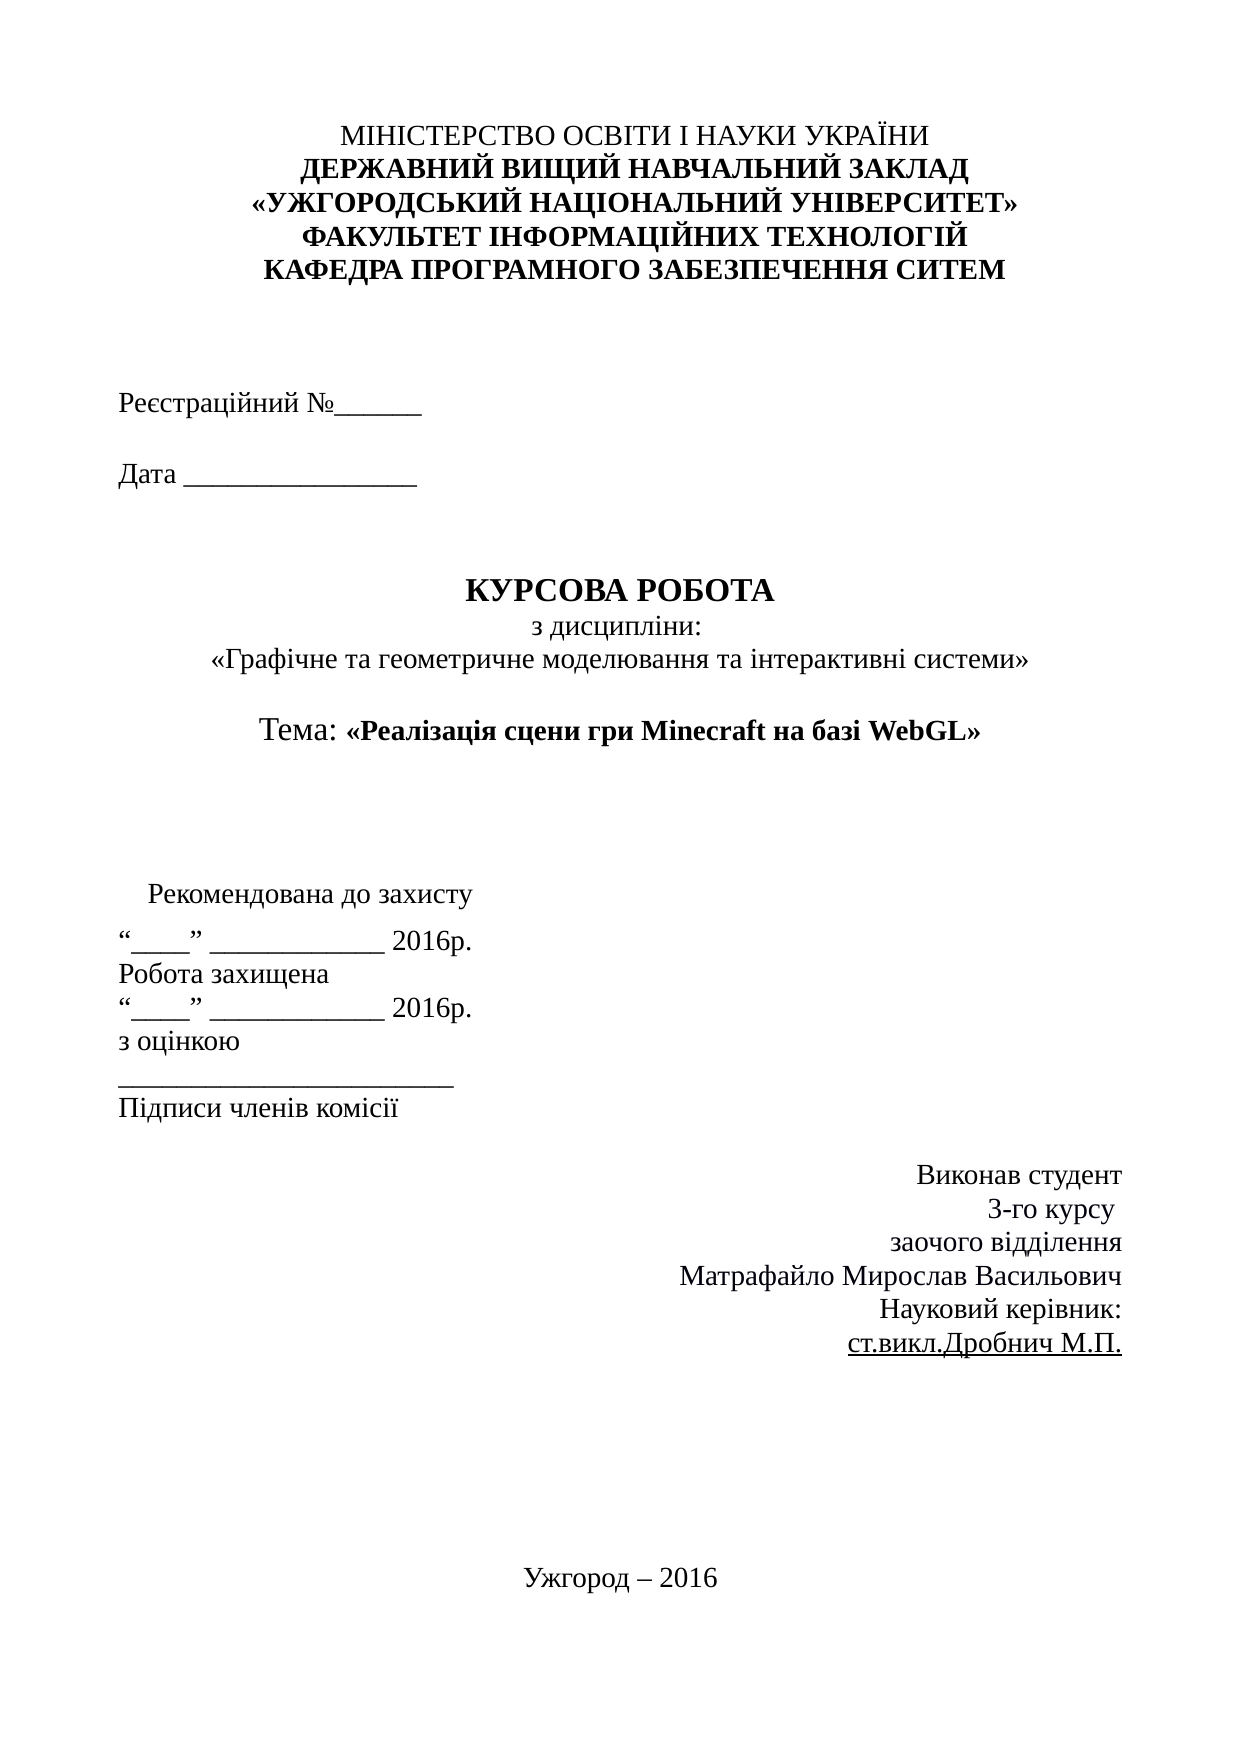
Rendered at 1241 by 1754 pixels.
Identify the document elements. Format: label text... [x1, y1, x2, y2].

text Підписи членів комісії [118, 1090, 1122, 1124]
text “____” ____________ 2016р. [118, 990, 1122, 1023]
text ДЕРЖАВНИЙ ВИЩИЙ НАВЧАЛЬНИЙ ЗАКЛАД [118, 152, 1122, 185]
text МІНІСТЕРСТВО ОСВІТИ І НАУКИ УКРАЇНИ [118, 118, 1122, 152]
text _______________________ [118, 1057, 1122, 1090]
text Тема: «Реалізація сцени гри Minecraft на базі WebGL» [118, 709, 1122, 747]
text з оцінкою [118, 1023, 1122, 1057]
text Робота захищена [118, 956, 1122, 990]
text з дисципліни: [118, 608, 1122, 642]
title Дата ________________ [118, 457, 1122, 490]
text заочого відділення [118, 1224, 1122, 1258]
title Рекомендована до захисту [118, 877, 1122, 910]
text ФАКУЛЬТЕТ ІНФОРМАЦІЙНИХ ТЕХНОЛОГІЙ [118, 219, 1122, 252]
text КАФЕДРА ПРОГРАМНОГО ЗАБЕЗПЕЧЕННЯ СИТЕМ [118, 252, 1122, 286]
text КУРСОВА РОБОТА [118, 570, 1122, 608]
text 3-го курсу [118, 1191, 1122, 1224]
title Реєстраційний №______ [118, 386, 1122, 419]
text ст.викл.Дробнич М.П. [118, 1325, 1122, 1359]
text Ужгород – 2016 [118, 1560, 1122, 1593]
text Матрафайло Мирослав Васильович [118, 1258, 1122, 1292]
text «УЖГОРОДСЬКИЙ НАЦІОНАЛЬНИЙ УНІВЕРСИТЕТ» [118, 185, 1122, 219]
text Виконав студент [118, 1157, 1122, 1191]
text Науковий керівник: [118, 1292, 1122, 1325]
text “____” ____________ 2016р. [118, 923, 1122, 956]
text «Графічне та геометричне моделювання та інтерактивні системи» [118, 642, 1122, 675]
